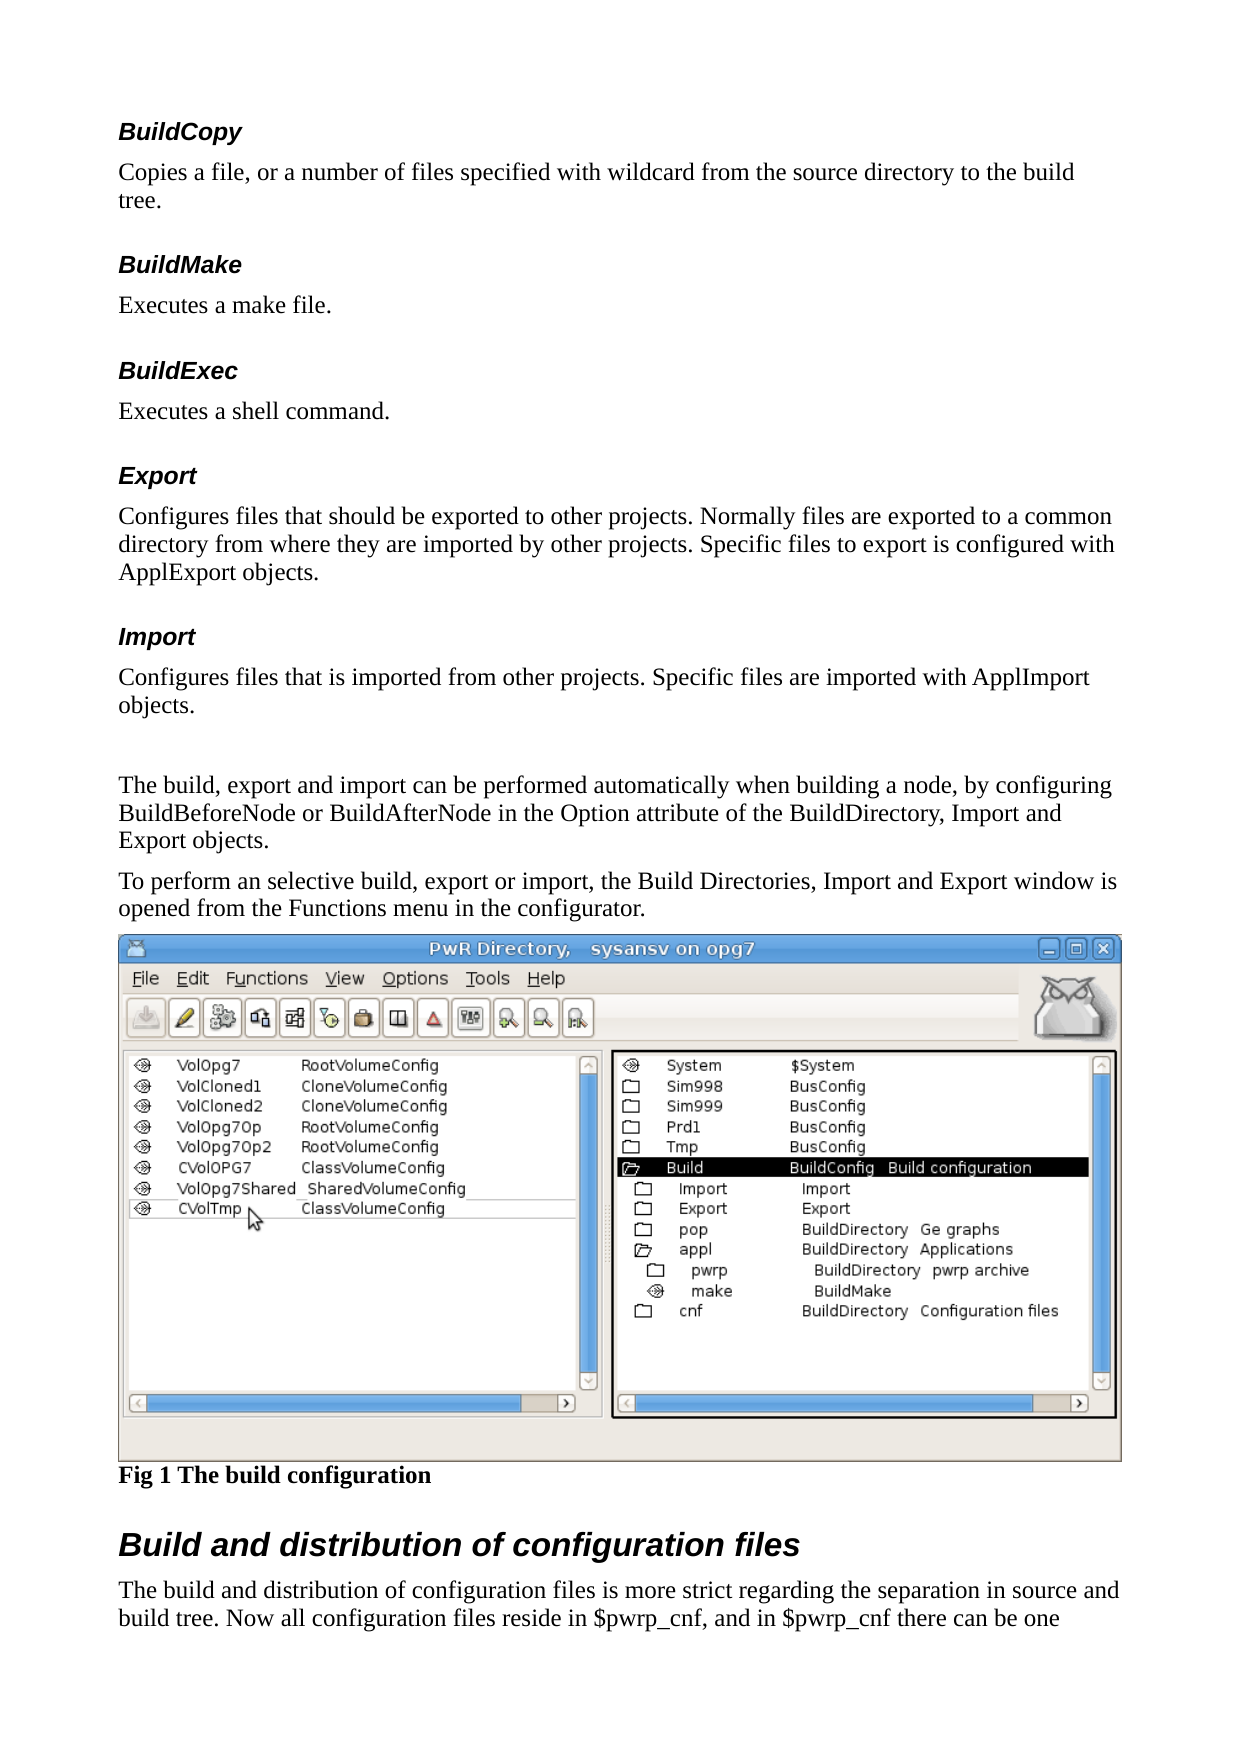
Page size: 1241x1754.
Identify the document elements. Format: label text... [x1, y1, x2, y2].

text Configures files that is imported from other projects. Specific files are imported with ApplImport objects. [118, 663, 1122, 718]
text The build, export and import can be performed automatically when building a node, by configuring BuildBeforeNode or BuildAfterNode in the Option attribute of the BuildDirectory, Import and Export objects. [118, 771, 1122, 854]
subtitle BuildCopy [118, 118, 1122, 146]
text Copies a file, or a number of files specified with wildcard from the source directory to the build tree. [118, 158, 1122, 214]
text Executes a make file. [118, 291, 1122, 319]
text Executes a shell command. [118, 397, 1122, 424]
subtitle BuildExec [118, 357, 1122, 384]
subtitle BuildMake [118, 251, 1122, 279]
picture [118, 934, 1122, 1462]
subtitle Export [118, 462, 1122, 490]
subtitle Import [118, 623, 1122, 651]
text Configures files that should be exported to other projects. Normally files are exported to a common directory from where they are imported by other projects. Specific files to export is configured with ApplExport objects. [118, 502, 1122, 585]
text Fig 1 The build configuration [118, 1462, 1122, 1489]
text The build and distribution of configuration files is more strict regarding the separation in source and build tree. Now all configuration files reside in $pwrp_cnf, and in $pwrp_cnf there can be one [118, 1576, 1122, 1632]
subtitle Build and distribution of configuration files [118, 1526, 1122, 1564]
text To perform an selective build, export or import, the Build Directories, Import and Export window is opened from the Functions menu in the configurator. [118, 867, 1122, 922]
